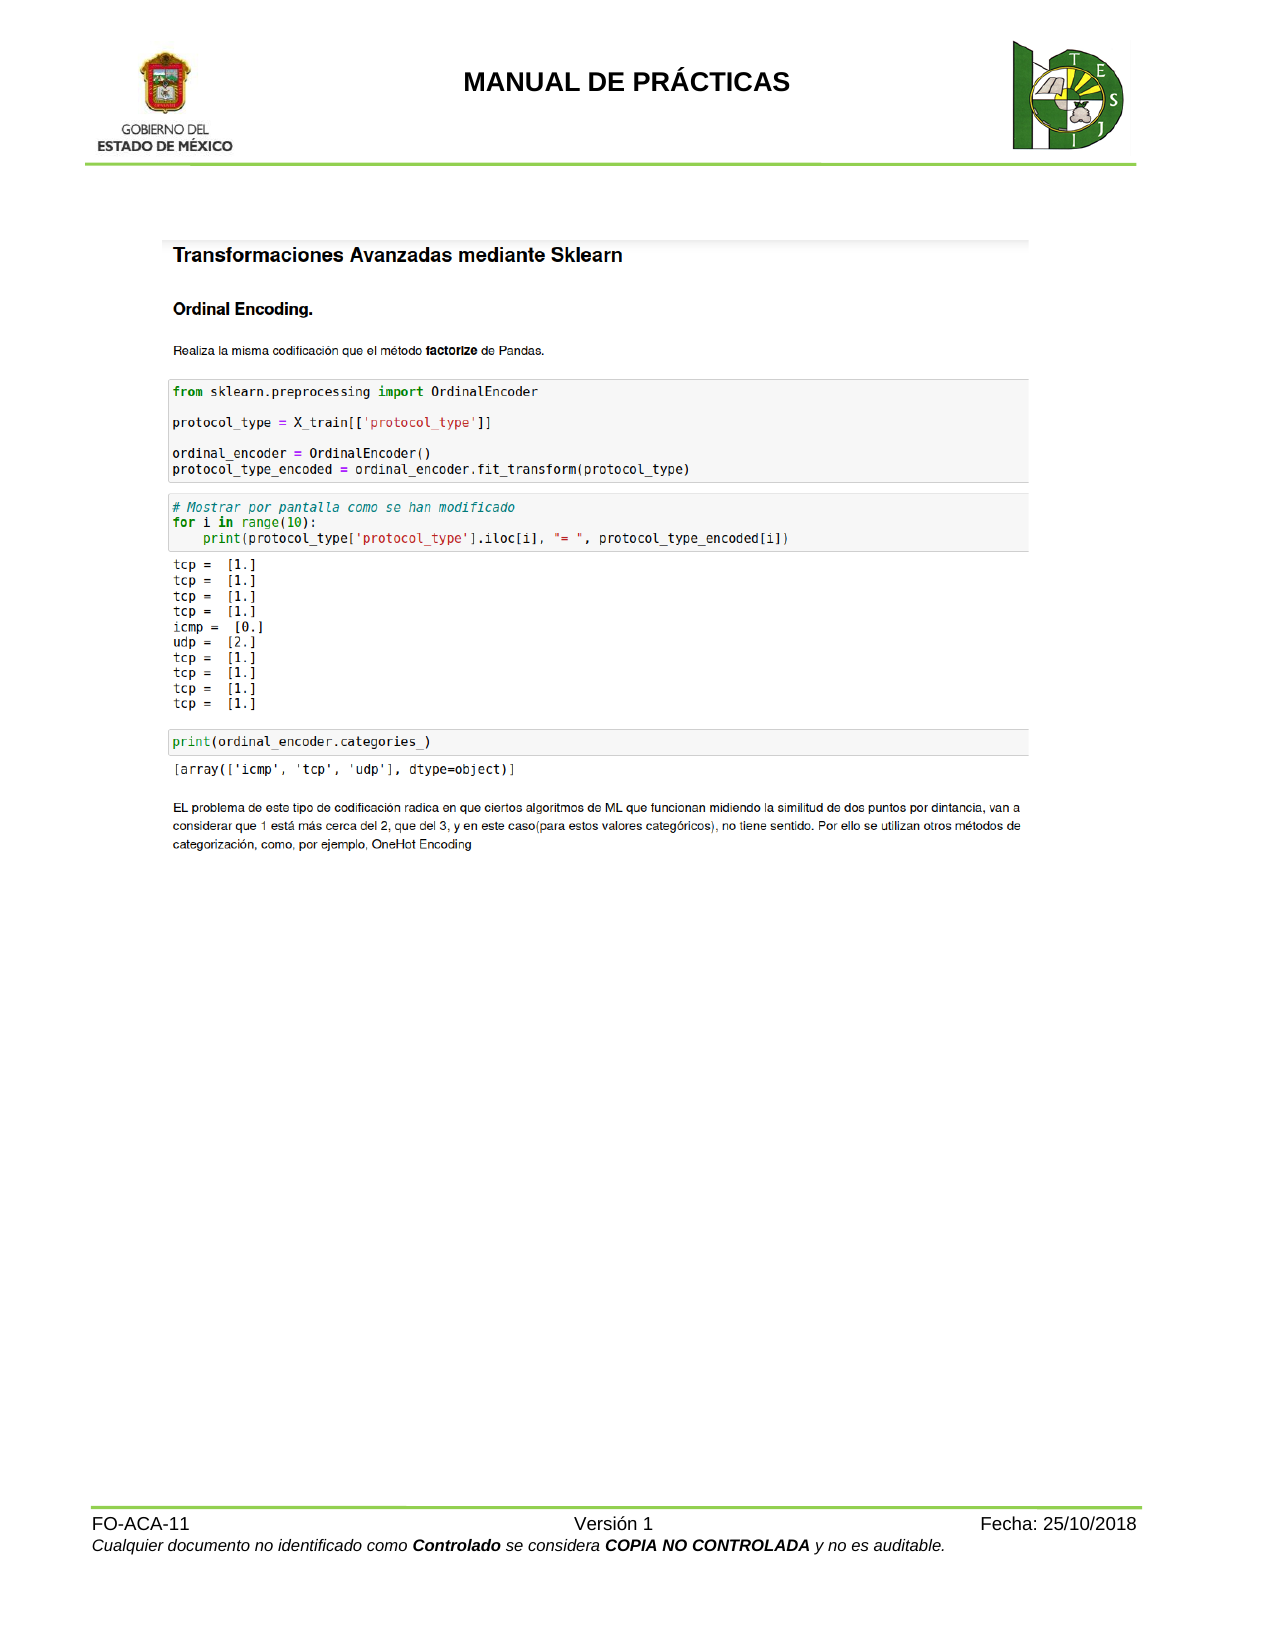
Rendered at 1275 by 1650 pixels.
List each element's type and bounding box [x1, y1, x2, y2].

picture [1012, 40, 1130, 156]
picture [162, 238, 1029, 858]
picture [89, 41, 235, 160]
